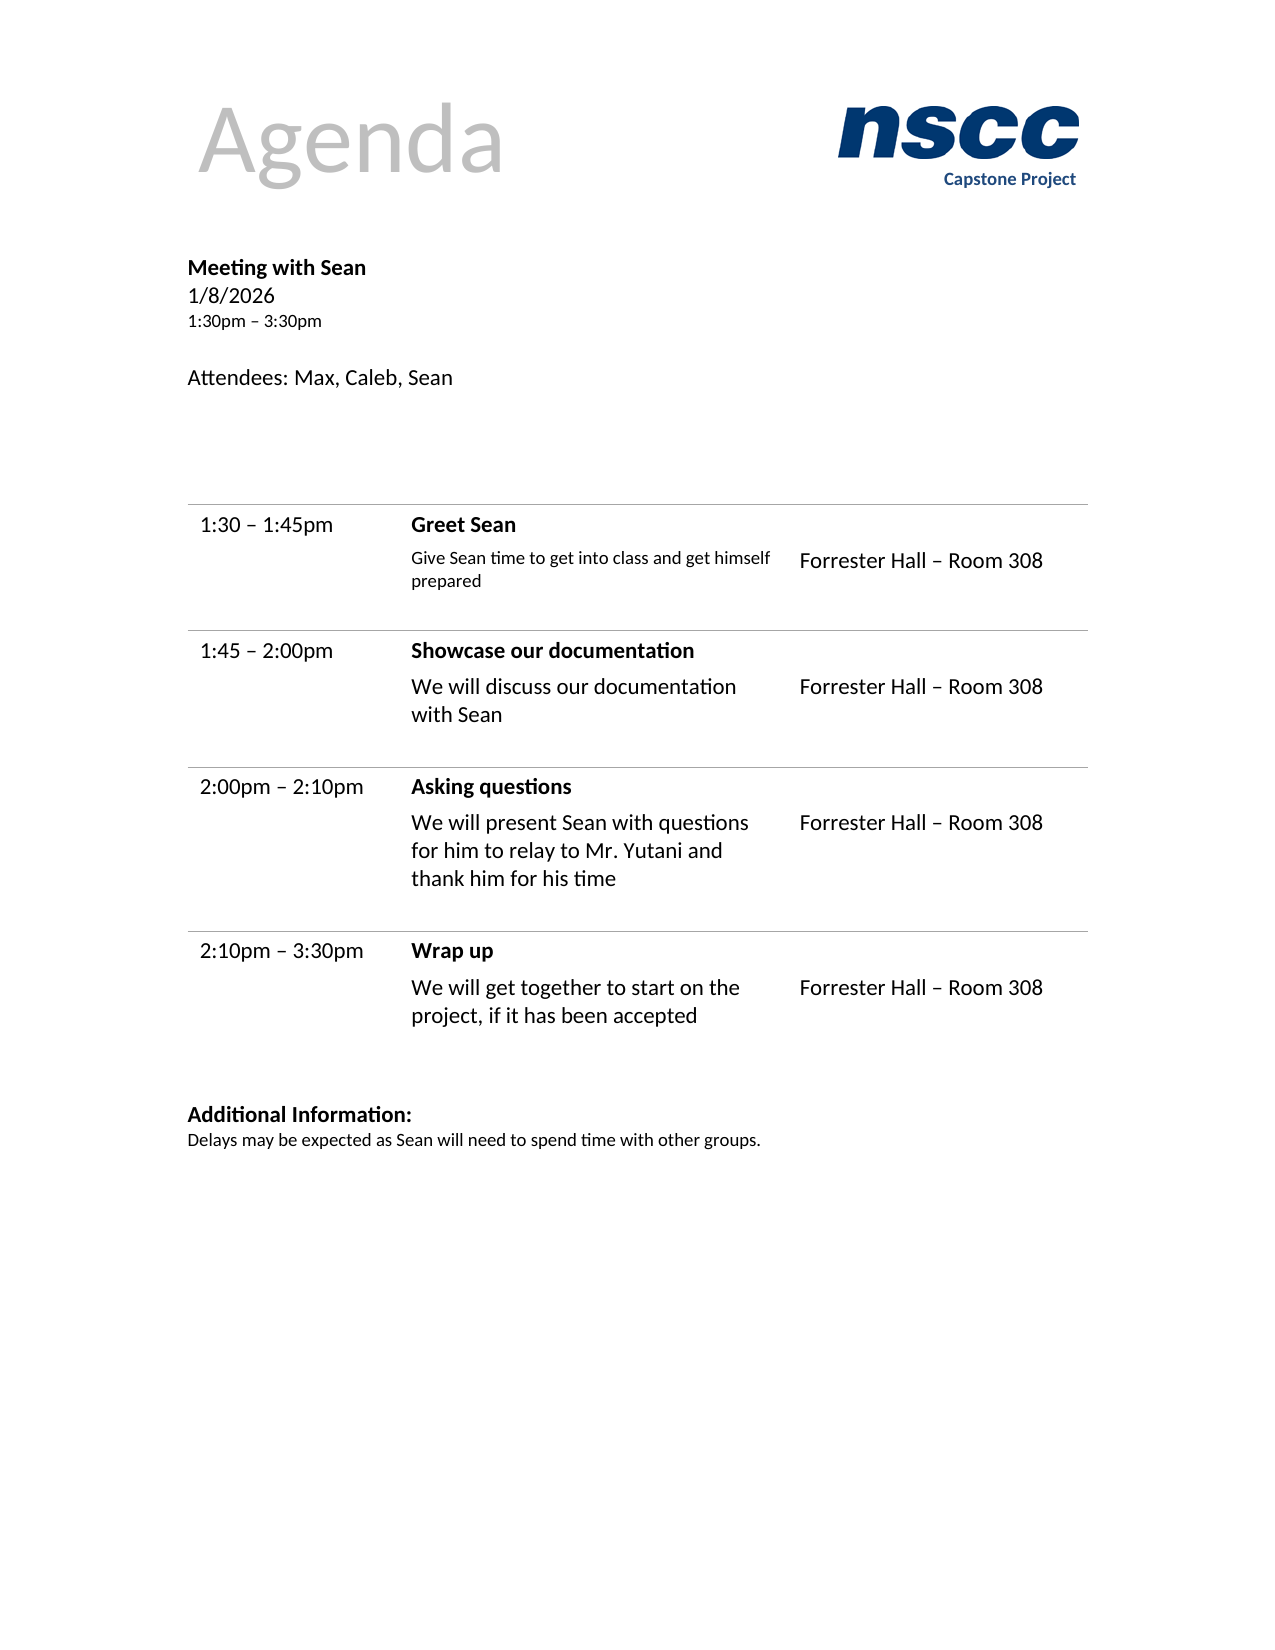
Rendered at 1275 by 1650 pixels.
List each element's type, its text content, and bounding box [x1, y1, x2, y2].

table_cell 2:00pm – 2:10pm [188, 768, 399, 931]
text Attendees: Max, Caleb, Sean [187, 363, 1087, 392]
text Delays may be expected as Sean will need to spend time with other groups. [187, 1128, 1087, 1151]
text 1:30pm – 3:30pm [187, 309, 1087, 332]
picture [838, 85, 1079, 181]
table_cell Forrester Hall – Room 308 [788, 932, 1087, 1067]
table_cell Forrester Hall – Room 308 [788, 631, 1087, 767]
table_cell 2:10pm – 3:30pm [188, 932, 399, 1067]
table_cell Asking questions We will present Sean with questions for him to relay to Mr. Yutani and thank him for his time [399, 768, 787, 931]
title Additional Information: [187, 1101, 1087, 1128]
table_cell Wrap up We will get together to start on the project, if it has been accepted [399, 932, 787, 1067]
table_cell Showcase our documentation We will discuss our documentation with Sean [399, 631, 787, 767]
text 1/8/2026 [187, 281, 1087, 309]
title Meeting with Sean [187, 253, 1087, 281]
table_header 1:30 – 1:45pm [188, 505, 399, 630]
table_cell Forrester Hall – Room 308 [788, 768, 1087, 931]
table_header Forrester Hall – Room 308 [788, 505, 1087, 630]
table_header Greet Sean Give Sean time to get into class and get himself prepared [399, 505, 787, 630]
table_cell 1:45 – 2:00pm [188, 631, 399, 767]
